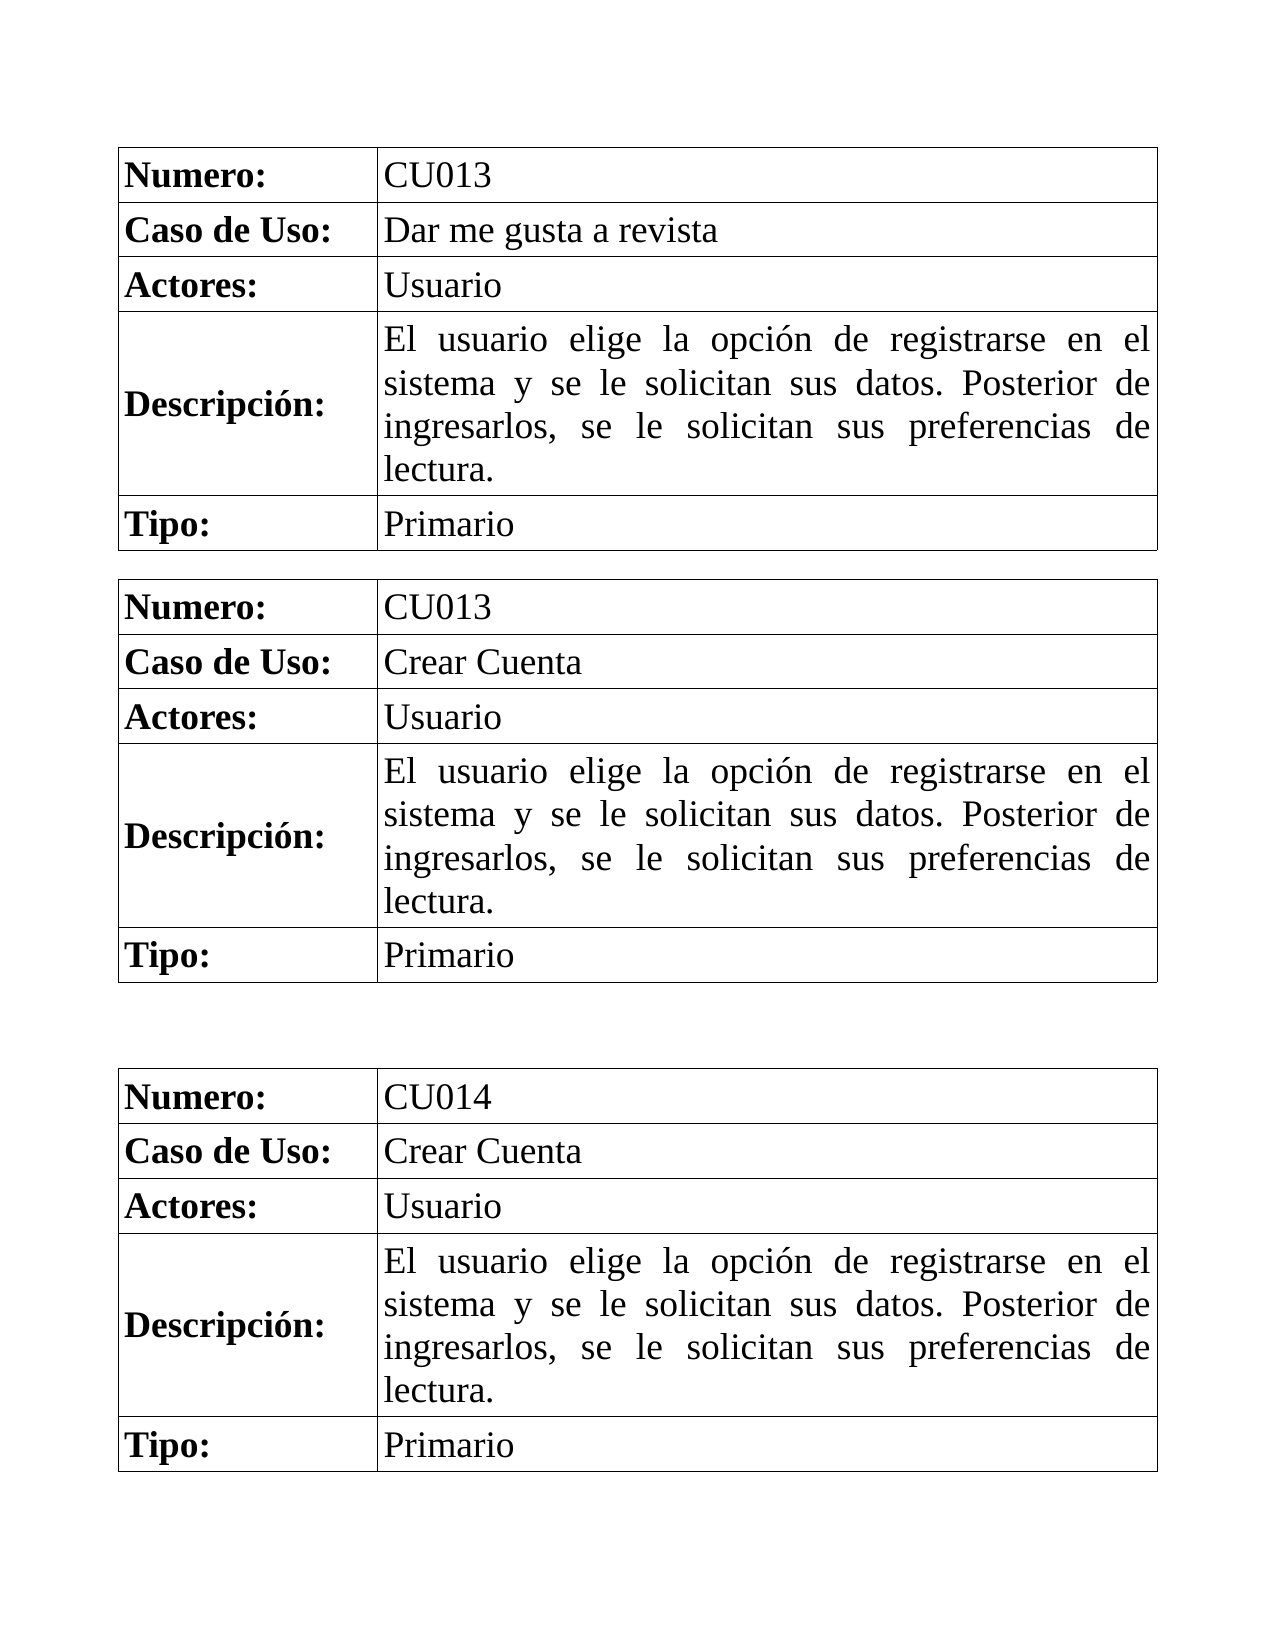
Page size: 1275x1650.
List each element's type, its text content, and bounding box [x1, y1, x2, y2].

table_header Numero: [119, 148, 377, 202]
table_cell Descripción: [119, 1234, 377, 1416]
table_cell Crear Cuenta [378, 1124, 1157, 1178]
table_cell El usuario elige la opción de registrarse en el sistema y se le solicitan sus datos. Posterior de ingresarlos, se le solicitan sus preferencias de lectura. [378, 744, 1157, 927]
table_cell Descripción: [119, 744, 377, 927]
table_cell Tipo: [119, 928, 377, 982]
table_header CU014 [378, 1069, 1157, 1123]
table_cell Dar me gusta a revista [378, 203, 1157, 256]
table_cell Actores: [119, 257, 377, 311]
table_cell El usuario elige la opción de registrarse en el sistema y se le solicitan sus datos. Posterior de ingresarlos, se le solicitan sus preferencias de lectura. [378, 1234, 1157, 1416]
table_cell Usuario [378, 257, 1157, 311]
table_header CU013 [378, 580, 1157, 633]
table_cell Usuario [378, 689, 1157, 743]
table_cell Primario [378, 496, 1157, 550]
table_cell Crear Cuenta [378, 635, 1157, 688]
table_cell Tipo: [119, 496, 377, 550]
table_cell Actores: [119, 1179, 377, 1232]
table_cell Descripción: [119, 312, 377, 495]
table_header Numero: [119, 580, 377, 633]
table_cell Caso de Uso: [119, 635, 377, 688]
table_header Numero: [119, 1069, 377, 1123]
table_cell El usuario elige la opción de registrarse en el sistema y se le solicitan sus datos. Posterior de ingresarlos, se le solicitan sus preferencias de lectura. [378, 312, 1157, 495]
table_cell Actores: [119, 689, 377, 743]
table_cell Primario [378, 928, 1157, 982]
table_cell Caso de Uso: [119, 1124, 377, 1178]
table_cell Primario [378, 1417, 1157, 1471]
table_cell Tipo: [119, 1417, 377, 1471]
table_cell Caso de Uso: [119, 203, 377, 256]
table_cell Usuario [378, 1179, 1157, 1232]
table_header CU013 [378, 148, 1157, 202]
